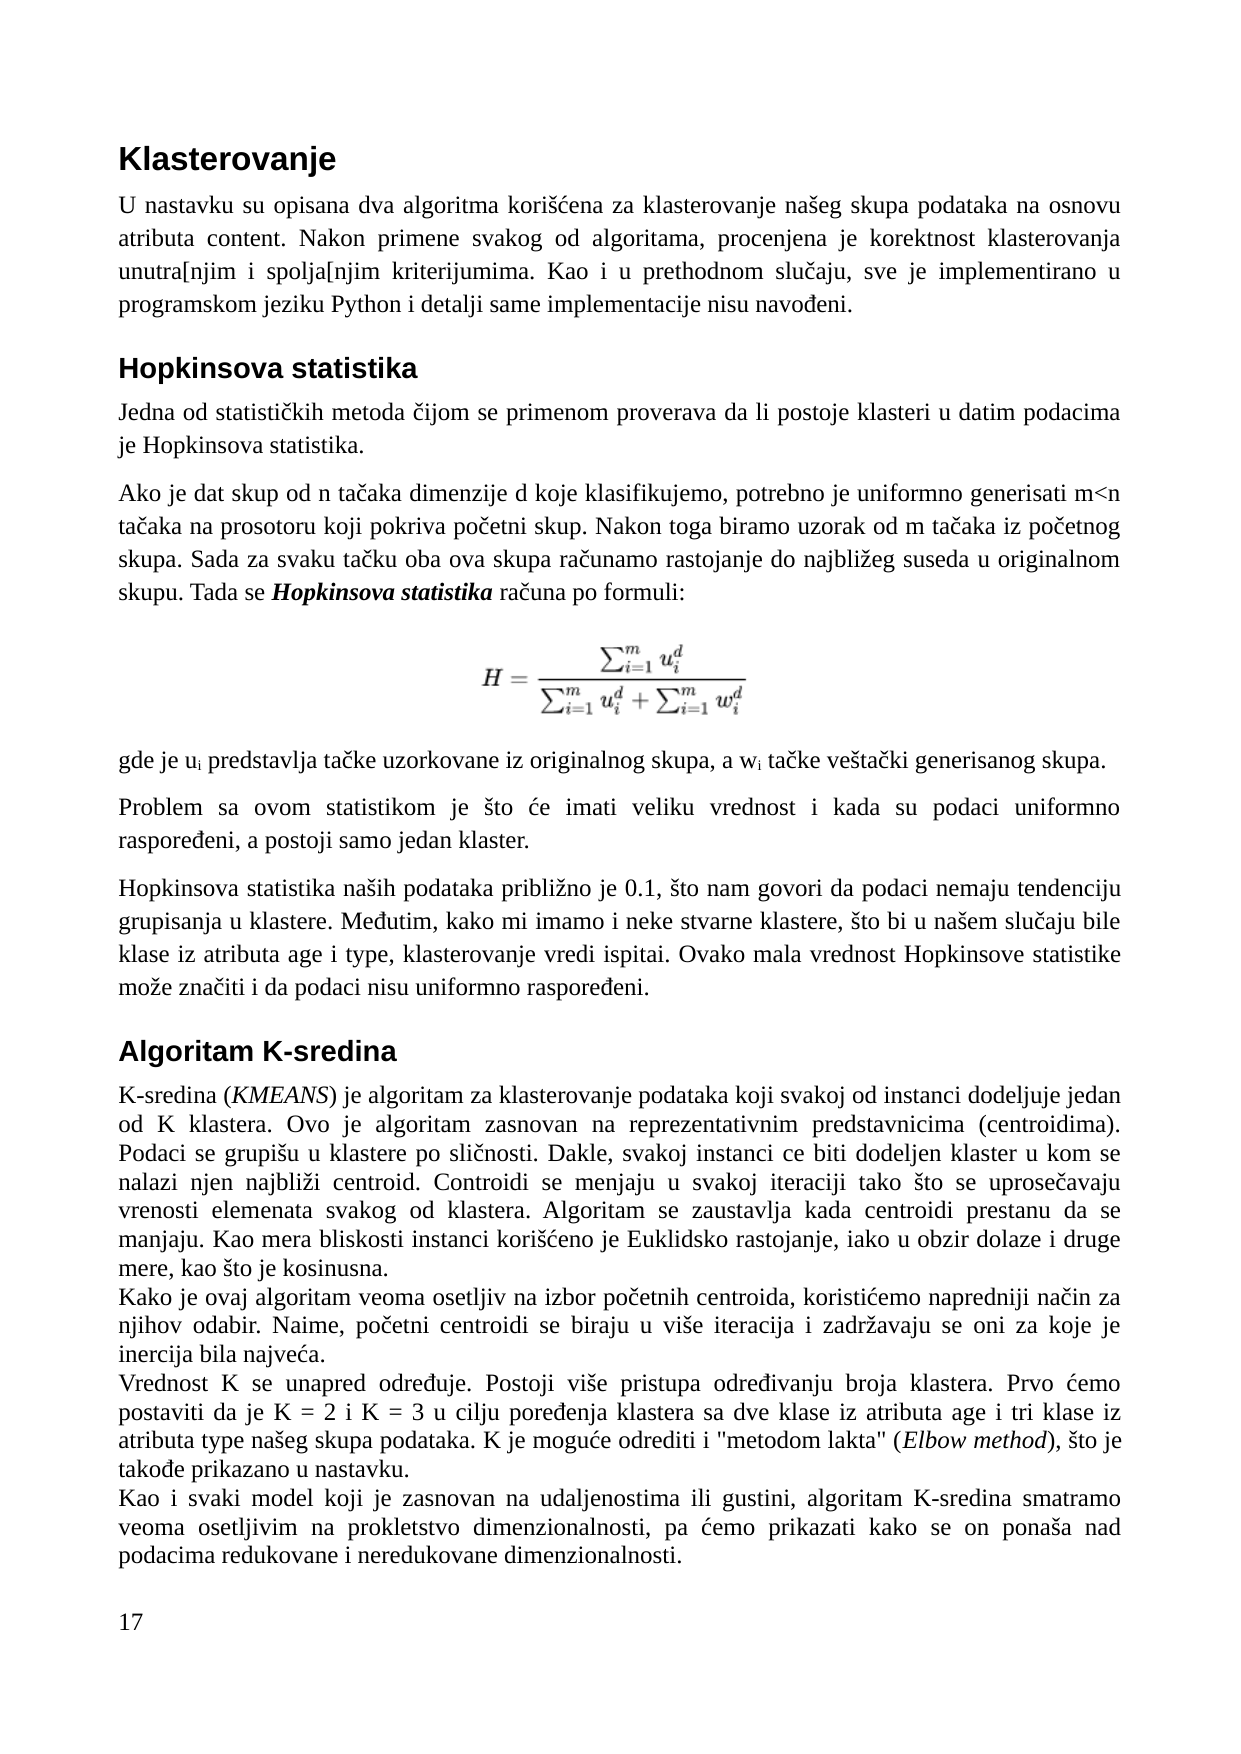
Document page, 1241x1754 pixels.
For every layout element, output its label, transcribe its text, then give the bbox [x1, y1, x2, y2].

text Kao i svaki model koji je zasnovan na udaljenostima ili gustini, algoritam K-sredina smatramo veoma osetljivim na prokletstvo dimenzionalnosti, pa ćemo prikazati kako se on ponaša nad podacima redukovane i neredukovane dimenzionalnosti. [118, 1483, 1122, 1569]
picture [465, 624, 775, 741]
subtitle Algoritam K-sredina [118, 1034, 1122, 1068]
subtitle Klasterovanje [118, 139, 1122, 177]
text Ako je dat skup od n tačaka dimenzije d koje klasifikujemo, potrebno je uniformno generisati m<n tačaka na prosotoru koji pokriva početni skup. Nakon toga biramo uzorak od m tačaka iz početnog skupa. Sada za svaku tačku oba ova skupa računamo rastojanje do najbližeg suseda u originalnom skupu. Tada se Hopkinsova statistika računa po formuli: [118, 478, 1122, 606]
text Jedna od statističkih metoda čijom se primenom proverava da li postoje klasteri u datim podacima je Hopkinsova statistika. [118, 397, 1122, 459]
text Problem sa ovom statistikom je što će imati veliku vrednost i kada su podaci uniformno raspoređeni, a postoji samo jedan klaster. [118, 792, 1122, 854]
text gde je ui predstavlja tačke uzorkovane iz originalnog skupa, a wi tačke veštački generisanog skupa. [118, 624, 1122, 774]
text K-sredina (KMEANS) je algoritam za klasterovanje podataka koji svakoj od instanci dodeljuje jedan od K klastera. Ovo je algoritam zasnovan na reprezentativnim predstavnicima (centroidima). Podaci se grupišu u klastere po sličnosti. Dakle, svakoj instanci ce biti dodeljen klaster u kom se nalazi njen najbliži centroid. Controidi se menjaju u svakoj iteraciji tako što se uprosečavaju vrenosti elemenata svakog od klastera. Algoritam se zaustavlja kada centroidi prestanu da se manjaju. Kao mera bliskosti instanci korišćeno je Euklidsko rastojanje, iako u obzir dolaze i druge mere, kao što je kosinusna. [118, 1080, 1122, 1282]
subtitle Hopkinsova statistika [118, 351, 1122, 385]
text U nastavku su opisana dva algoritma korišćena za klasterovanje našeg skupa podataka na osnovu atributa content. Nakon primene svakog od algoritama, procenjena je korektnost klasterovanja unutra[njim i spolja[njim kriterijumima. Kao i u prethodnom slučaju, sve je implementirano u programskom jeziku Python i detalji same implementacije nisu navođeni. [118, 190, 1122, 318]
text Vrednost K se unapred određuje. Postoji više pristupa određivanju broja klastera. Prvo ćemo postaviti da je K = 2 i K = 3 u cilju poređenja klastera sa dve klase iz atributa age i tri klase iz atributa type našeg skupa podataka. K je moguće odrediti i "metodom lakta" (Elbow method), što je takođe prikazano u nastavku. [118, 1368, 1122, 1483]
text Hopkinsova statistika naših podataka približno je 0.1, što nam govori da podaci nemaju tendenciju grupisanja u klastere. Međutim, kako mi imamo i neke stvarne klastere, što bi u našem slučaju bile klase iz atributa age i type, klasterovanje vredi ispitai. Ovako mala vrednost Hopkinsove statistike može značiti i da podaci nisu uniformno raspoređeni. [118, 873, 1122, 1001]
text Kako je ovaj algoritam veoma osetljiv na izbor početnih centroida, koristićemo napredniji način za njihov odabir. Naime, početni centroidi se biraju u više iteracija i zadržavaju se oni za koje je inercija bila najveća. [118, 1282, 1122, 1368]
